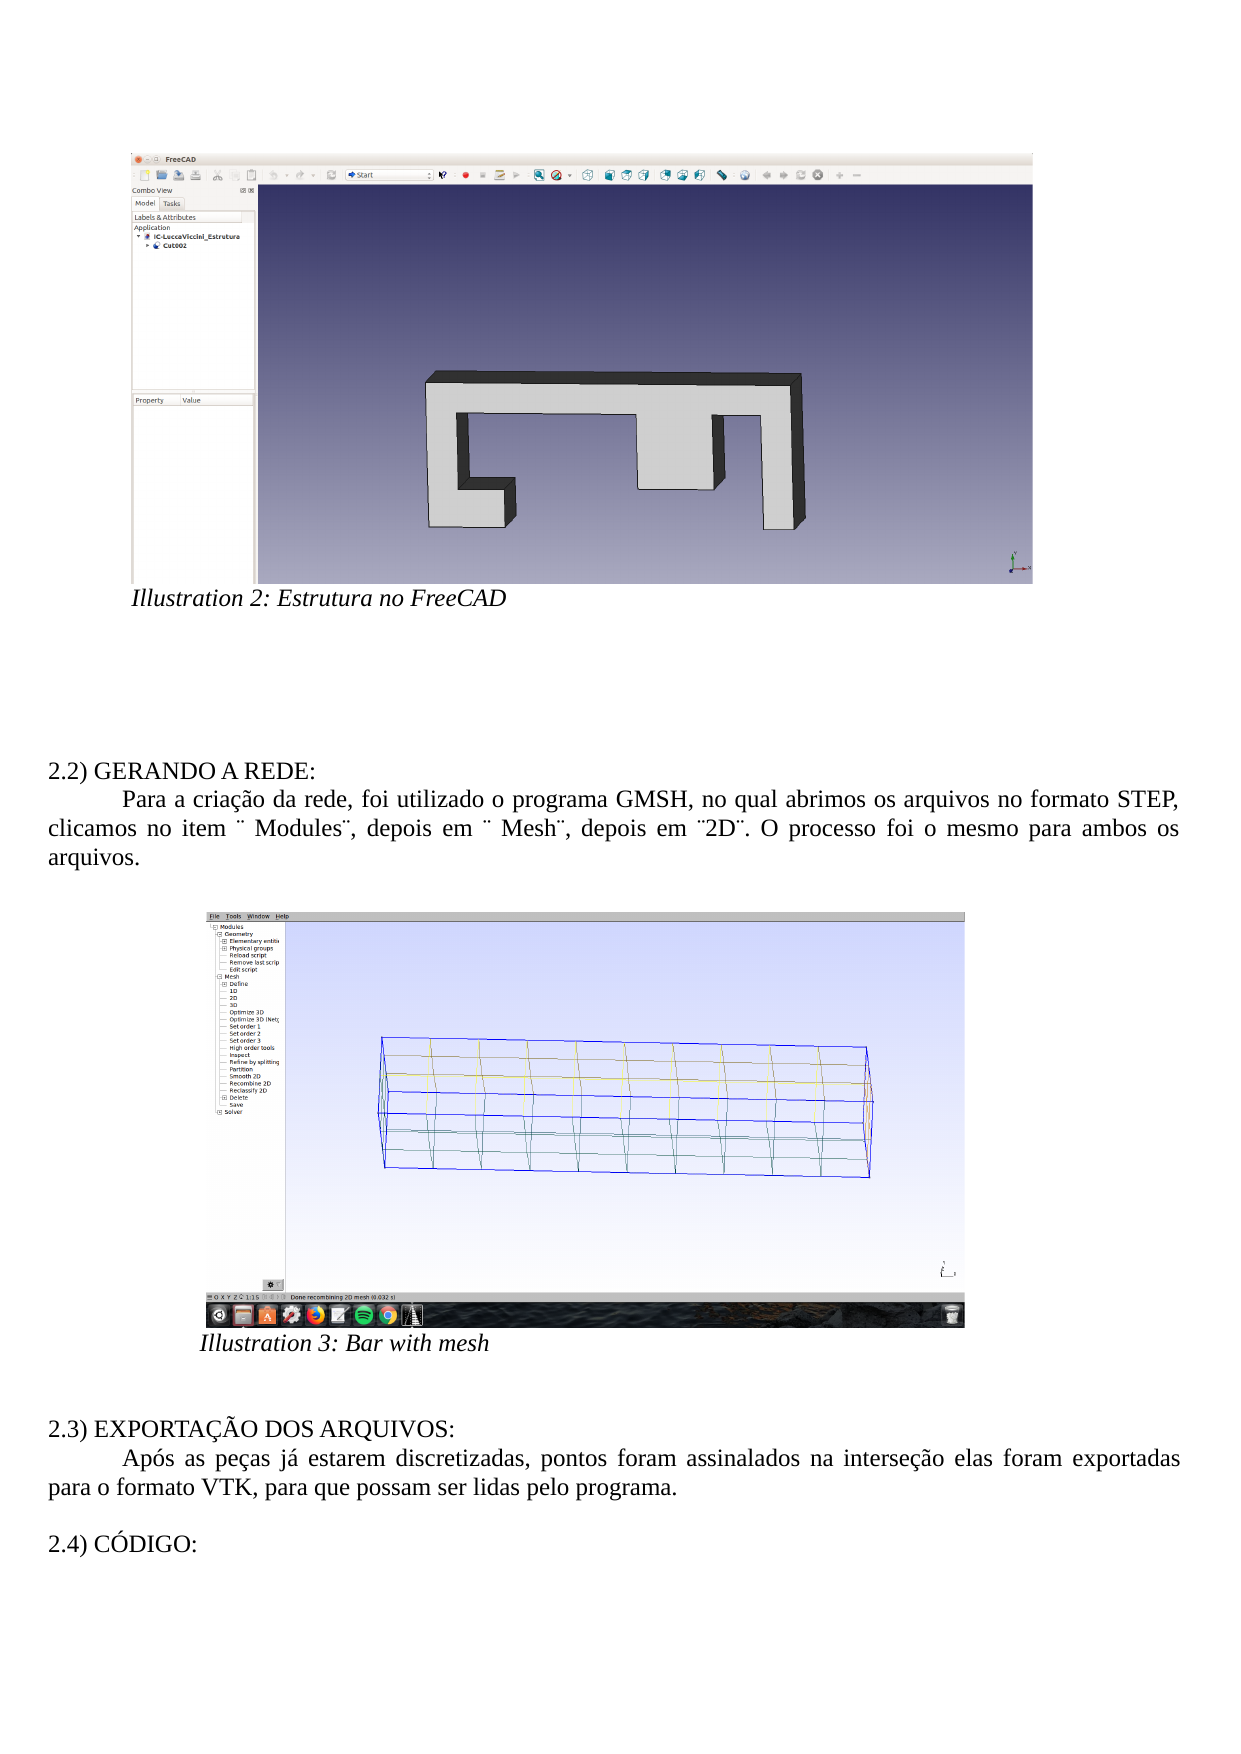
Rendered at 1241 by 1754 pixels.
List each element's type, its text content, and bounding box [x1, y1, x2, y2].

text Illustration 3: Bar with mesh [199, 912, 964, 1357]
text Para a criação da rede, foi utilizado o programa GMSH, no qual abrimos os arquivos no formato STEP, clicamos no item ¨ Modules¨, depois em ¨ Mesh¨, depois em ¨2D¨. O processo foi o mesmo para ambos os arquivos. [48, 784, 1181, 871]
picture [131, 153, 1033, 584]
text Illustration 2: Estrutura no FreeCAD [131, 584, 1033, 612]
text 2.4) CÓDIGO: [48, 1529, 1181, 1558]
text 2.2) GERANDO A REDE: [48, 756, 1181, 784]
picture [223, 912, 965, 1328]
text 2.3) EXPORTAÇÃO DOS ARQUIVOS: [48, 1414, 1181, 1443]
text Após as peças já estarem discretizadas, pontos foram assinalados na interseção elas foram exportadas para o formato VTK, para que possam ser lidas pelo programa. [48, 1443, 1181, 1500]
